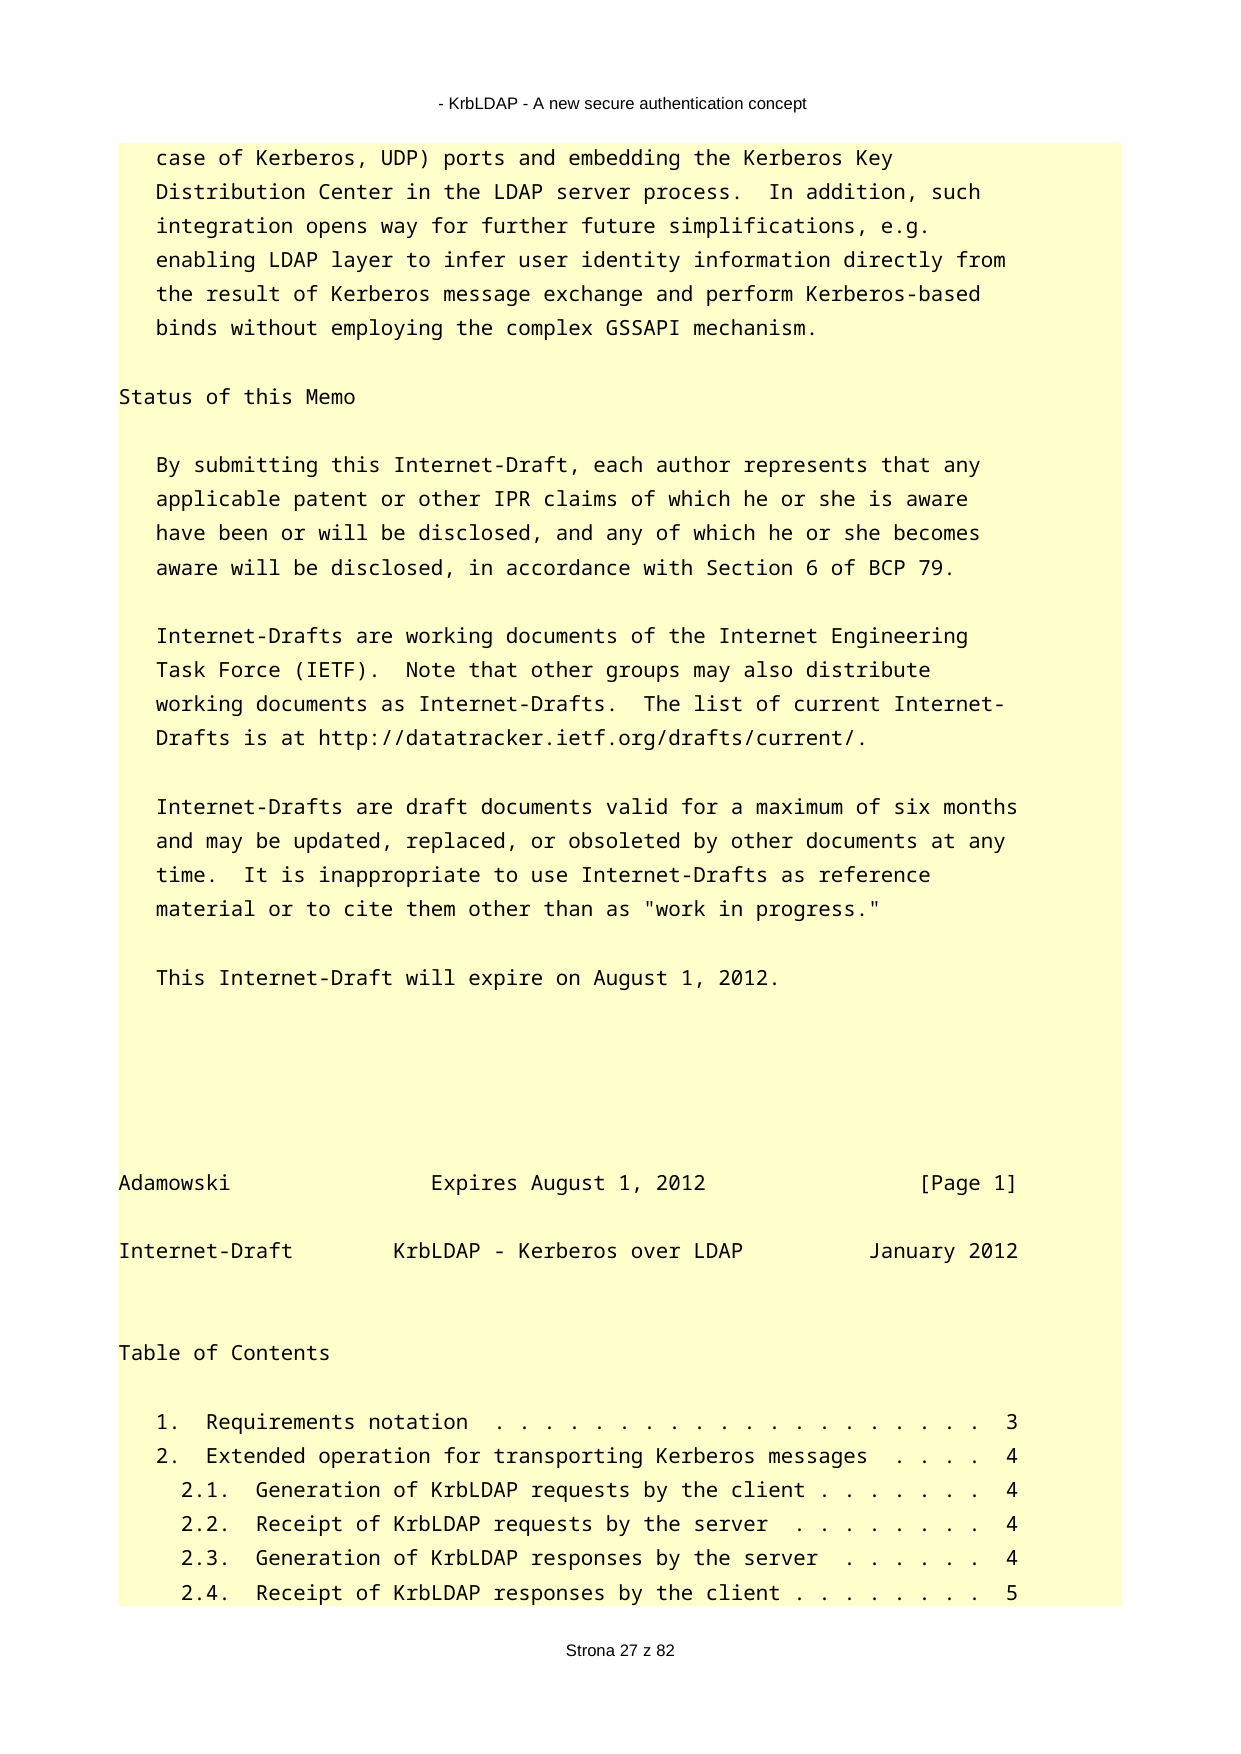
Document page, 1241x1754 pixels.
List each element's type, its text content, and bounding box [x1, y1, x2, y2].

text 2.4. Receipt of KrbLDAP responses by the client . . . . . . . . 5 [118, 1578, 1122, 1606]
text Table of Contents [118, 1338, 1122, 1367]
text applicable patent or other IPR claims of which he or she is aware [118, 484, 1122, 513]
text 2.2. Receipt of KrbLDAP requests by the server . . . . . . . . 4 [118, 1509, 1122, 1538]
text Internet-Drafts are working documents of the Internet Engineering [118, 621, 1122, 649]
text Adamowski Expires August 1, 2012 [Page 1] [118, 1168, 1122, 1196]
text time. It is inappropriate to use Internet-Drafts as reference [118, 860, 1122, 888]
text 2. Extended operation for transporting Kerberos messages . . . . 4 [118, 1441, 1122, 1469]
text integration opens way for further future simplifications, e.g. [118, 211, 1122, 239]
text 2.1. Generation of KrbLDAP requests by the client . . . . . . . 4 [118, 1475, 1122, 1503]
text aware will be disclosed, in accordance with Section 6 of BCP 79. [118, 553, 1122, 581]
text Distribution Center in the LDAP server process. In addition, such [118, 177, 1122, 205]
text 2.3. Generation of KrbLDAP responses by the server . . . . . . 4 [118, 1543, 1122, 1572]
text binds without employing the complex GSSAPI mechanism. [118, 313, 1122, 342]
text case of Kerberos, UDP) ports and embedding the Kerberos Key [118, 143, 1122, 171]
text Status of this Memo [118, 382, 1122, 410]
text This Internet-Draft will expire on August 1, 2012. [118, 963, 1122, 991]
text Drafts is at http://datatracker.ietf.org/drafts/current/. [118, 723, 1122, 752]
text the result of Kerberos message exchange and perform Kerberos-based [118, 279, 1122, 308]
text and may be updated, replaced, or obsoleted by other documents at any [118, 826, 1122, 854]
text Task Force (IETF). Note that other groups may also distribute [118, 655, 1122, 683]
text 1. Requirements notation . . . . . . . . . . . . . . . . . . . . 3 [118, 1407, 1122, 1435]
text Internet-Draft KrbLDAP - Kerberos over LDAP January 2012 [118, 1236, 1122, 1264]
text Internet-Drafts are draft documents valid for a maximum of six months [118, 792, 1122, 820]
text enabling LDAP layer to infer user identity information directly from [118, 245, 1122, 273]
text By submitting this Internet-Draft, each author represents that any [118, 450, 1122, 478]
text have been or will be disclosed, and any of which he or she becomes [118, 518, 1122, 547]
text working documents as Internet-Drafts. The list of current Internet- [118, 689, 1122, 718]
text material or to cite them other than as "work in progress." [118, 894, 1122, 923]
